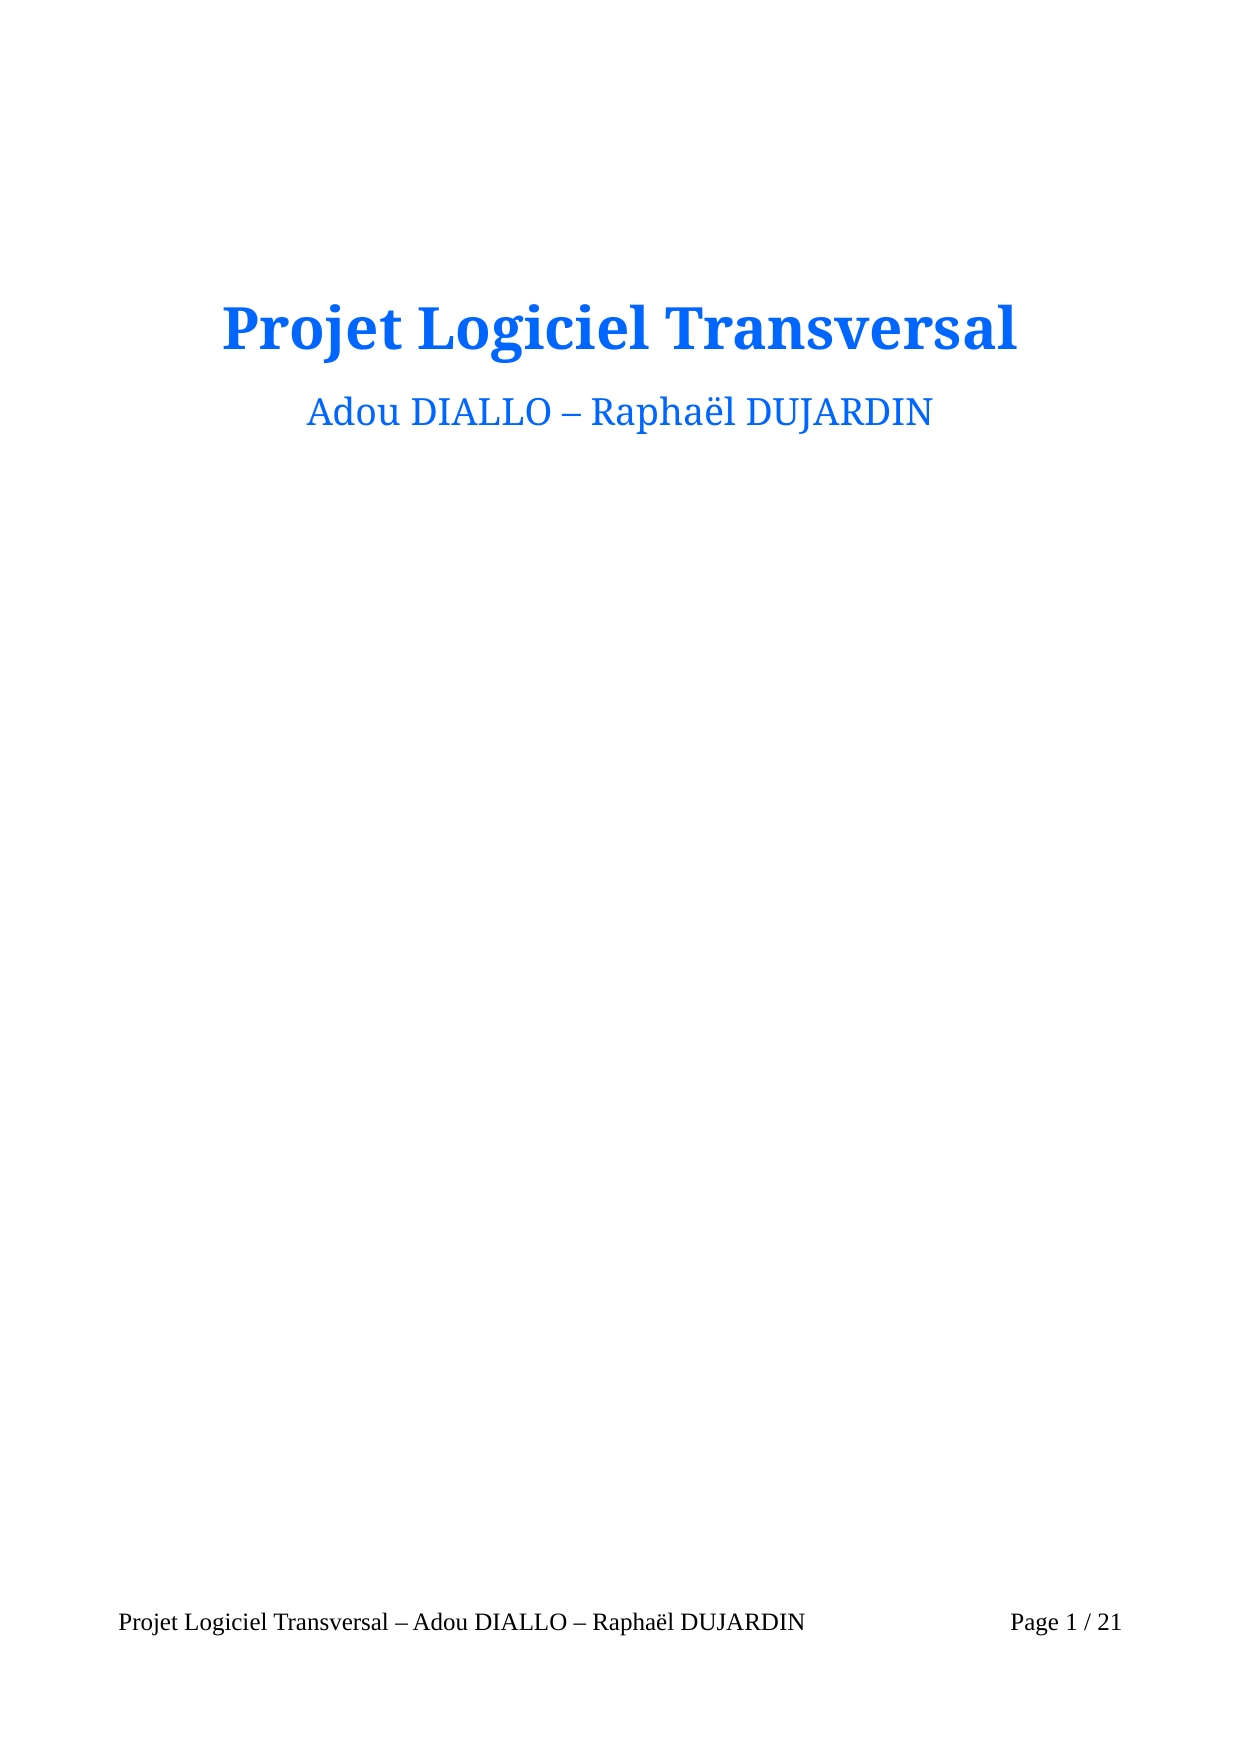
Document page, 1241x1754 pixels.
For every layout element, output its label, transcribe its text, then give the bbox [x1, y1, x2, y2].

subtitle Adou DIALLO – Raphaël DUJARDIN [118, 385, 1122, 436]
title Projet Logiciel Transversal [118, 287, 1122, 366]
